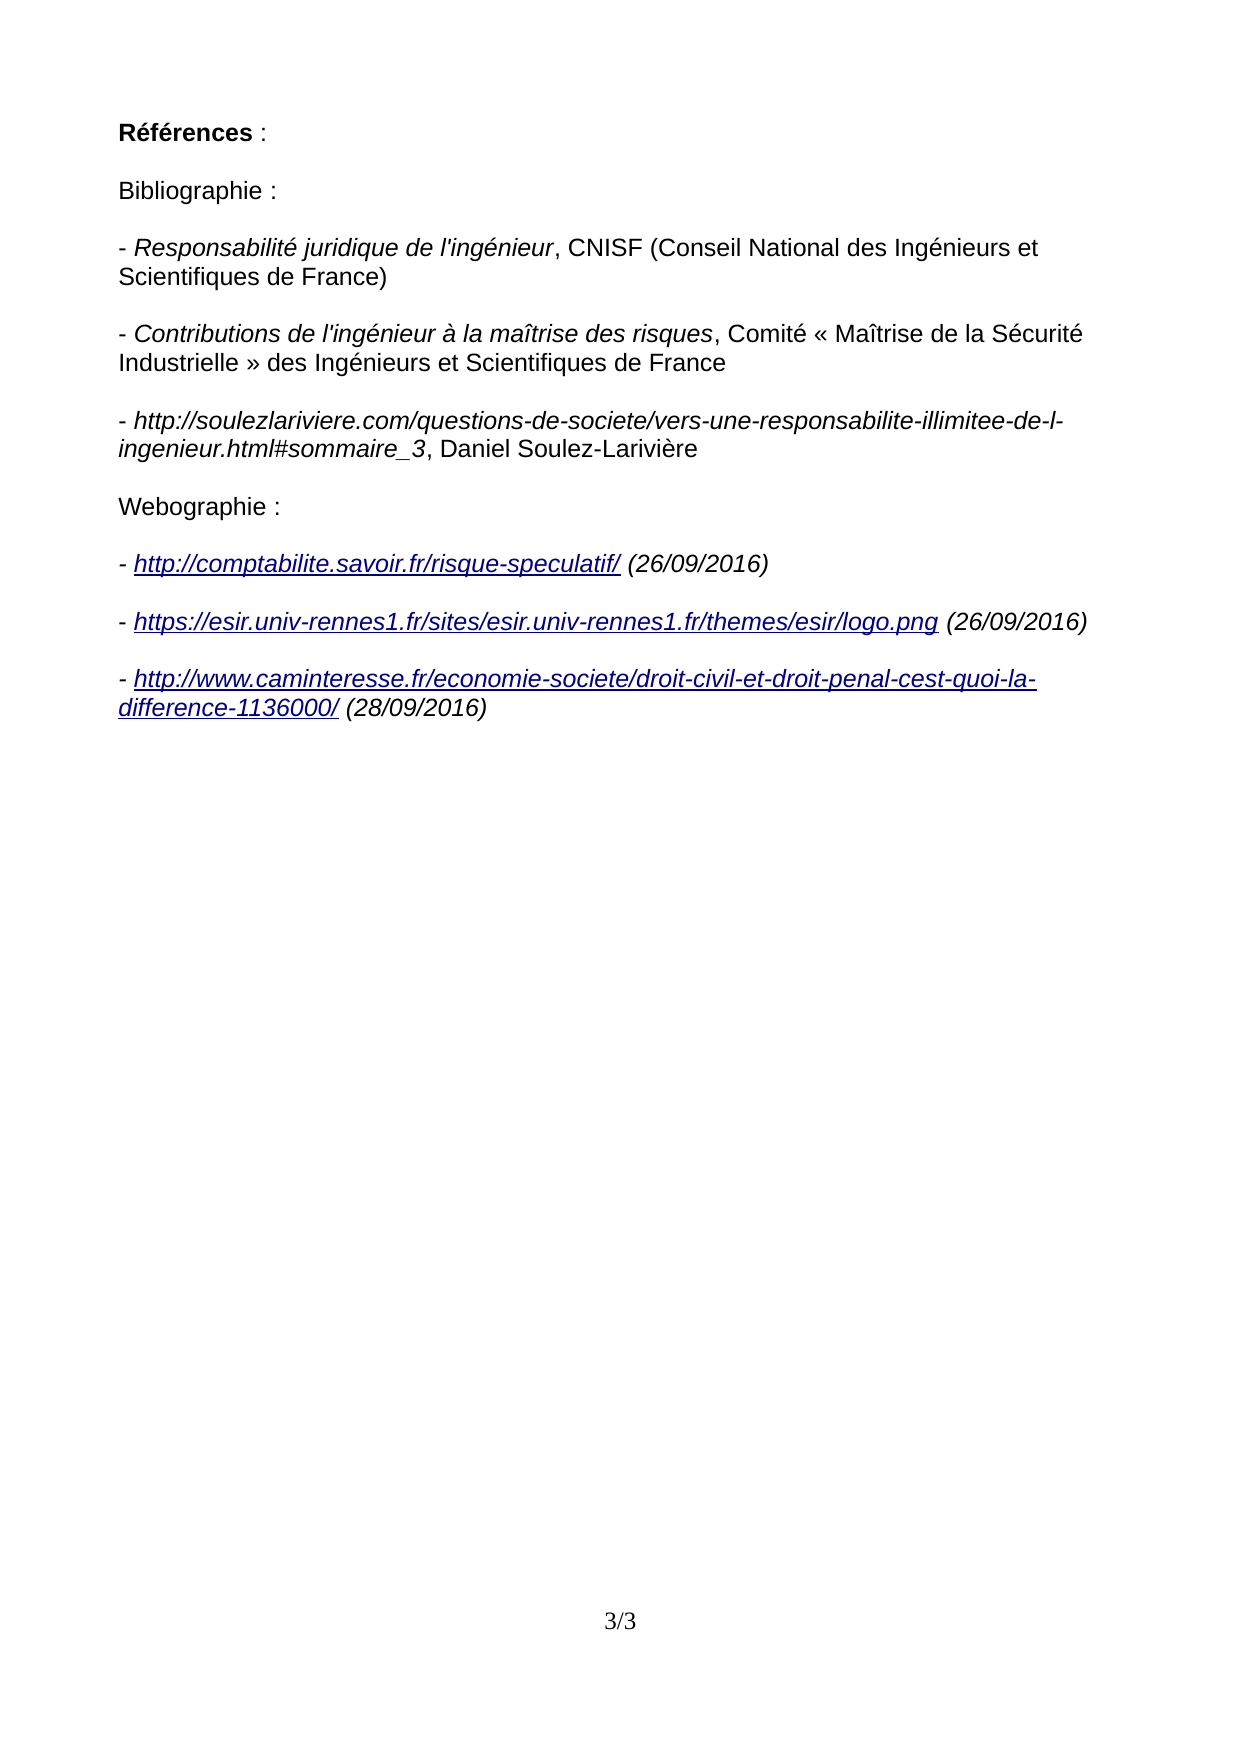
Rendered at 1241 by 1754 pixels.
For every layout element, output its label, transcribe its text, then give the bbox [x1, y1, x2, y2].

text Webographie : [118, 492, 1122, 521]
text Références : [118, 118, 1122, 147]
text - http://www.caminteresse.fr/economie-societe/droit-civil-et-droit-penal-cest-quoi-la-difference-1136000/ (28/09/2016) [118, 664, 1122, 722]
text - http://soulezlariviere.com/questions-de-societe/vers-une-responsabilite-illimitee-de-l-ingenieur.html#sommaire_3, Daniel Soulez-Larivière [118, 406, 1122, 463]
text - http://comptabilite.savoir.fr/risque-speculatif/ (26/09/2016) [118, 549, 1122, 578]
text - Responsabilité juridique de l'ingénieur, CNISF (Conseil National des Ingénieurs et Scientifiques de France) [118, 233, 1122, 291]
text Bibliographie : [118, 176, 1122, 204]
text - https://esir.univ-rennes1.fr/sites/esir.univ-rennes1.fr/themes/esir/logo.png (26/09/2016) [118, 607, 1122, 636]
text - Contributions de l'ingénieur à la maîtrise des risques, Comité « Maîtrise de la Sécurité Industrielle » des Ingénieurs et Scientifiques de France [118, 319, 1122, 377]
